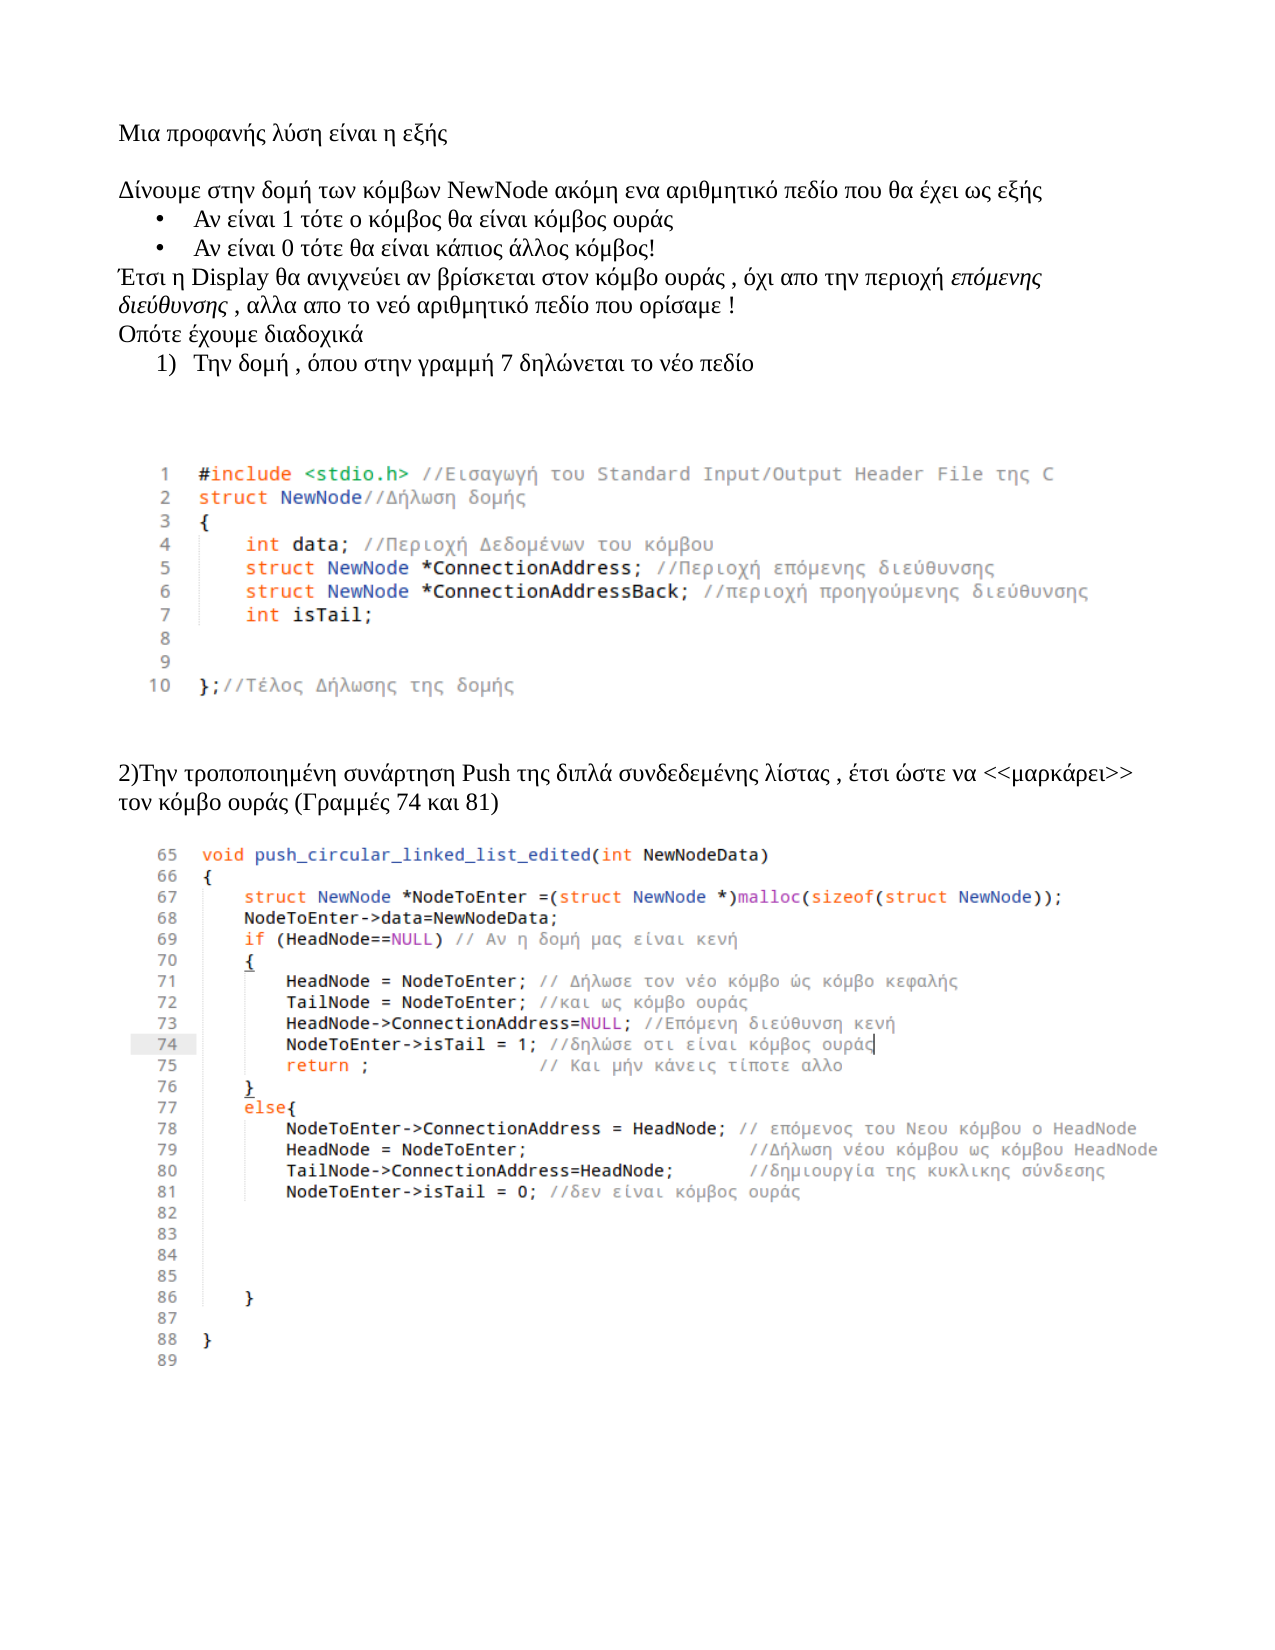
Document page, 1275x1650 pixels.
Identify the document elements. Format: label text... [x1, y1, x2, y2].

text Έτσι η Display θα ανιχνεύει αν βρίσκεται στον κόμβο ουράς , όχι απο την περιοχή επόμενης διεύθυνσης , αλλα απο το νεό αριθμητικό πεδίο που ορίσαμε ! [118, 262, 1157, 319]
text Δίνουμε στην δομή των κόμβων NewNode ακόμη ενα αριθμητικό πεδίο που θα έχει ως εξής [118, 176, 1157, 204]
text Οπότε έχουμε διαδοχικά [118, 319, 1157, 348]
list Αν είναι 1 τότε ο κόμβος θα είναι κόμβος ουράς [156, 204, 1157, 233]
list Την δομή , όπου στην γραμμή 7 δηλώνεται το νέο πεδίο [156, 348, 1157, 377]
text Μια προφανής λύση είναι η εξής [118, 118, 1157, 147]
picture [130, 842, 1170, 1366]
text 2)Την τροποποιημένη συνάρτηση Push της διπλά συνδεδεμένης λίστας , έτσι ώστε να <<μαρκάρει>> τον κόμβο ουράς (Γραμμές 74 και 81) [118, 758, 1157, 816]
list Αν είναι 0 τότε θα είναι κάπιος άλλος κόμβος! [156, 233, 1157, 262]
picture [118, 461, 1157, 701]
